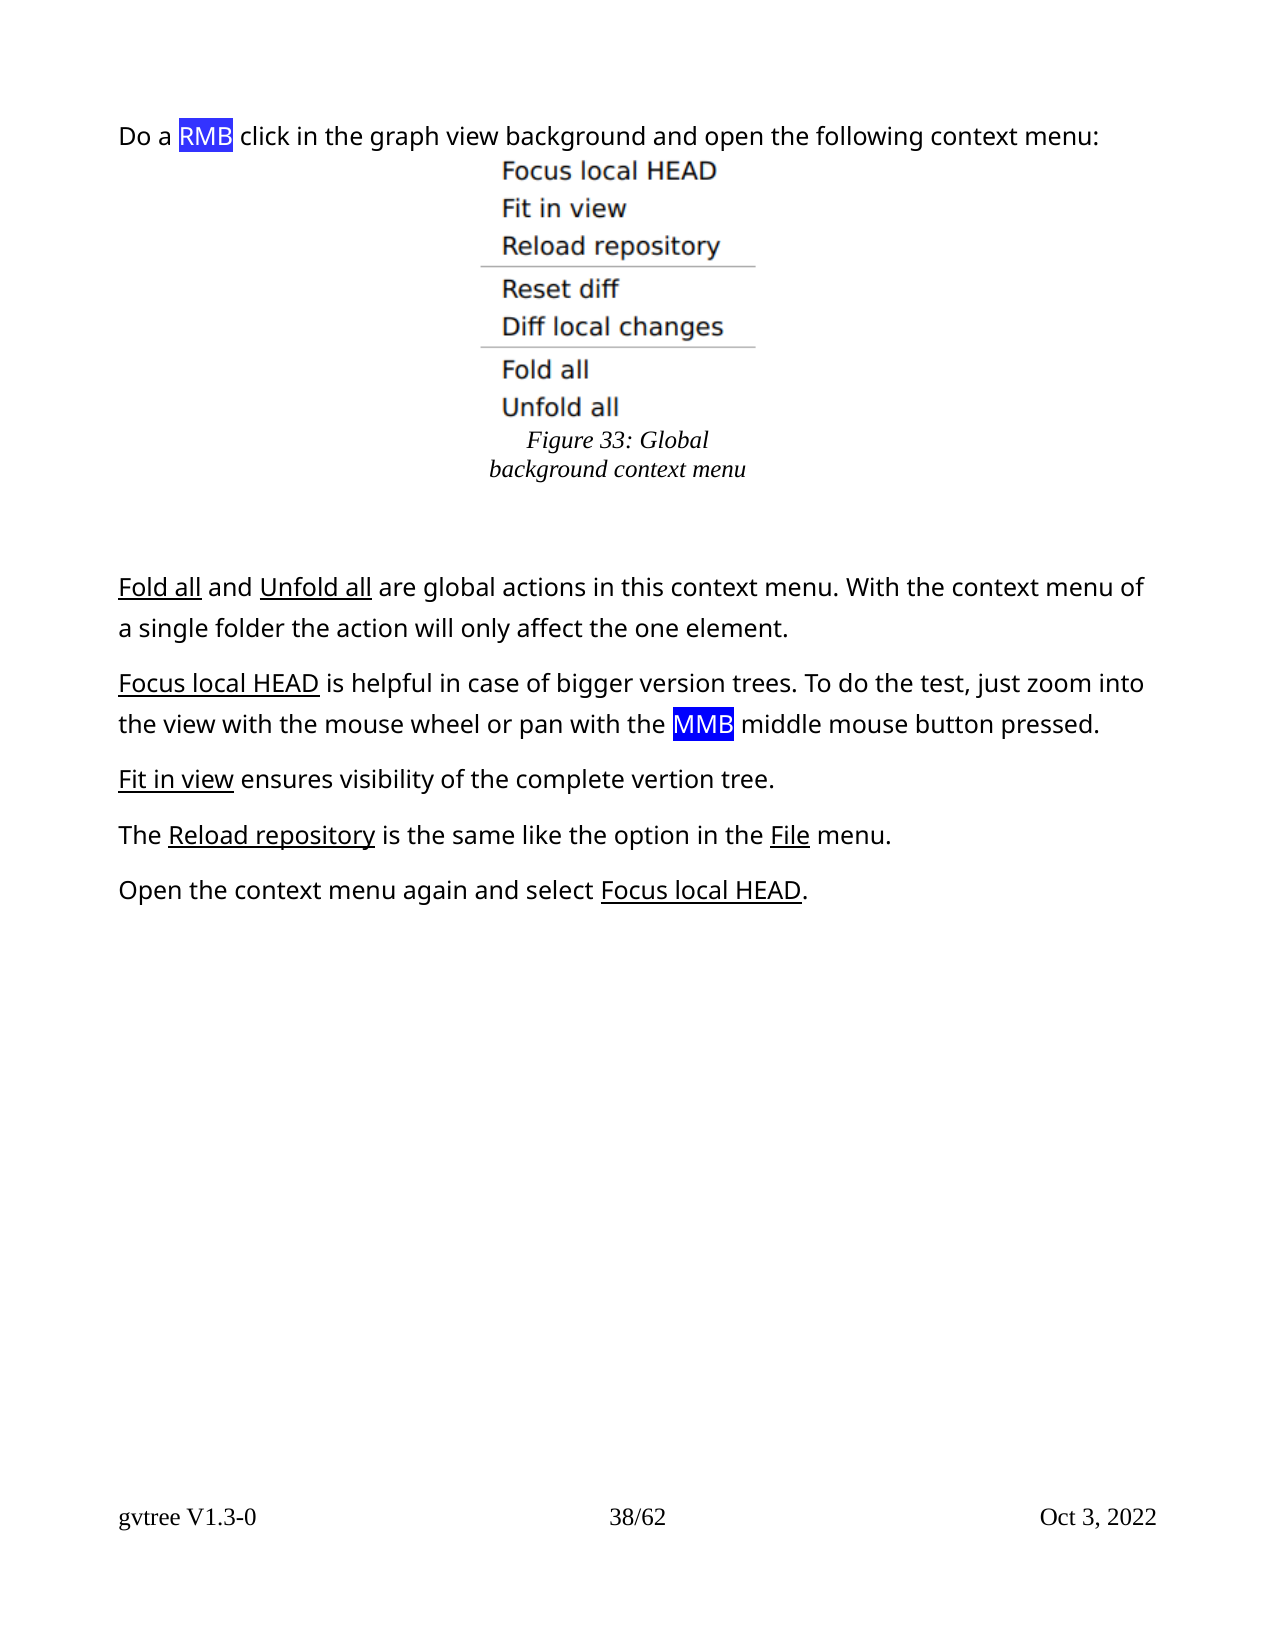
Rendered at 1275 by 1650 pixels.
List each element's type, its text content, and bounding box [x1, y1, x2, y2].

text Focus local HEAD is helpful in case of bigger version trees. To do the test, just zoom into the view with the mouse wheel or pan with the MMB middle mouse button pressed. [118, 666, 1157, 741]
text Do a RMB click in the graph view background and open the following context menu: [118, 118, 1157, 152]
text The Reload repository is the same like the option in the File menu. [118, 817, 1157, 852]
text Figure 33: Global background context menu [467, 165, 771, 483]
text Fold all and Unfold all are global actions in this context menu. With the context menu of a single folder the action will only affect the one element. [118, 569, 1157, 644]
text Open the context menu again and select Focus local HEAD. [118, 873, 1157, 907]
text Fit in view ensures visibility of the complete vertion tree. [118, 762, 1157, 796]
picture [478, 152, 760, 426]
